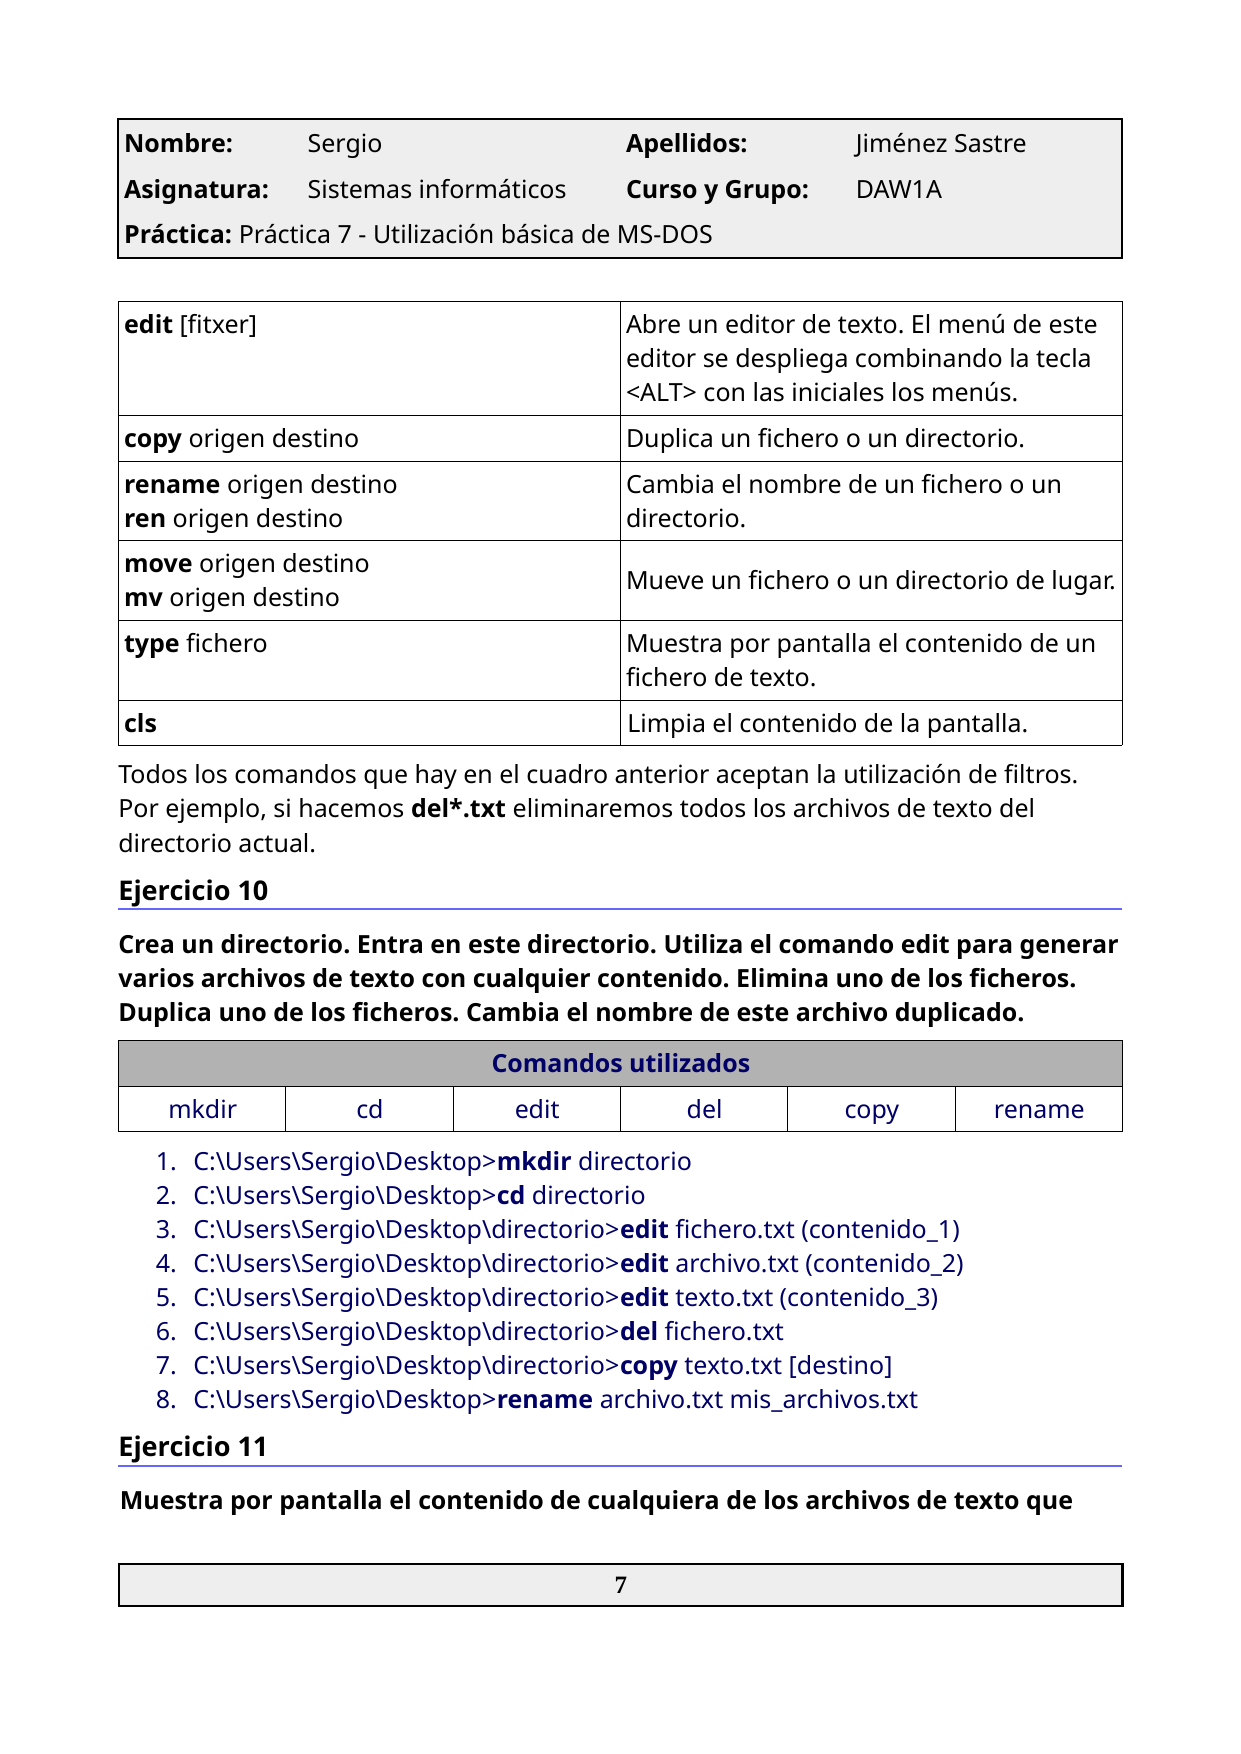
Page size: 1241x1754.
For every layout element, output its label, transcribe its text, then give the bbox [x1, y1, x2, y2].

list C:\Users\Sergio\Desktop>mkdir directorio [156, 1143, 1122, 1177]
table_cell Muestra por pantalla el contenido de un fichero de texto. [621, 621, 1122, 699]
table_cell rename origen destino ren origen destino [119, 462, 620, 540]
text Todos los comandos que hay en el cuadro anterior aceptan la utilización de filtros. Por ejemplo, si hacemos del*.txt eliminaremos todos los archivos de texto del directorio actual. [118, 757, 1122, 859]
table_header [118, 1467, 1122, 1483]
list C:\Users\Sergio\Desktop\directorio>copy texto.txt [destino] [156, 1348, 1122, 1382]
table_cell type fichero [119, 621, 620, 699]
table_cell cls [119, 701, 620, 745]
text Muestra por pantalla el contenido de cualquiera de los archivos de texto que [119, 1483, 1122, 1517]
table_cell mkdir [119, 1087, 285, 1131]
list C:\Users\Sergio\Desktop\directorio>edit fichero.txt (contenido_1) [156, 1211, 1122, 1246]
list C:\Users\Sergio\Desktop>cd directorio [156, 1177, 1122, 1211]
table_cell copy origen destino [119, 416, 620, 461]
table_header Comandos utilizados [119, 1041, 1122, 1086]
table_cell edit [454, 1087, 620, 1131]
table_cell Mueve un fichero o un directorio de lugar. [621, 541, 1122, 620]
text Ejercicio 11 [118, 1428, 1122, 1464]
table_cell del [621, 1087, 787, 1131]
table_cell edit [fitxer] [119, 302, 620, 415]
table_cell Limpia el contenido de la pantalla. [621, 701, 1122, 745]
table_cell Cambia el nombre de un fichero o un directorio. [621, 462, 1122, 540]
table_cell cd [286, 1087, 453, 1131]
table_cell move origen destino mv origen destino [119, 541, 620, 620]
list C:\Users\Sergio\Desktop\directorio>edit archivo.txt (contenido_2) [156, 1246, 1122, 1279]
list C:\Users\Sergio\Desktop\directorio>edit texto.txt (contenido_3) [156, 1279, 1122, 1314]
list C:\Users\Sergio\Desktop>rename archivo.txt mis_archivos.txt [156, 1382, 1122, 1416]
list C:\Users\Sergio\Desktop\directorio>del fichero.txt [156, 1314, 1122, 1348]
table_cell copy [788, 1087, 955, 1131]
table_header [118, 910, 1122, 926]
table_cell Duplica un fichero o un directorio. [621, 416, 1122, 461]
table_cell Abre un editor de texto. El menú de este editor se despliega combinando la tecla <ALT> con las iniciales los menús. [621, 302, 1122, 415]
text Ejercicio 10 [118, 871, 1122, 908]
table_cell rename [956, 1087, 1122, 1131]
text Crea un directorio. Entra en este directorio. Utiliza el comando edit para generar varios archivos de texto con cualquier contenido. Elimina uno de los ficheros. Duplica uno de los ficheros. Cambia el nombre de este archivo duplicado. [118, 926, 1122, 1028]
